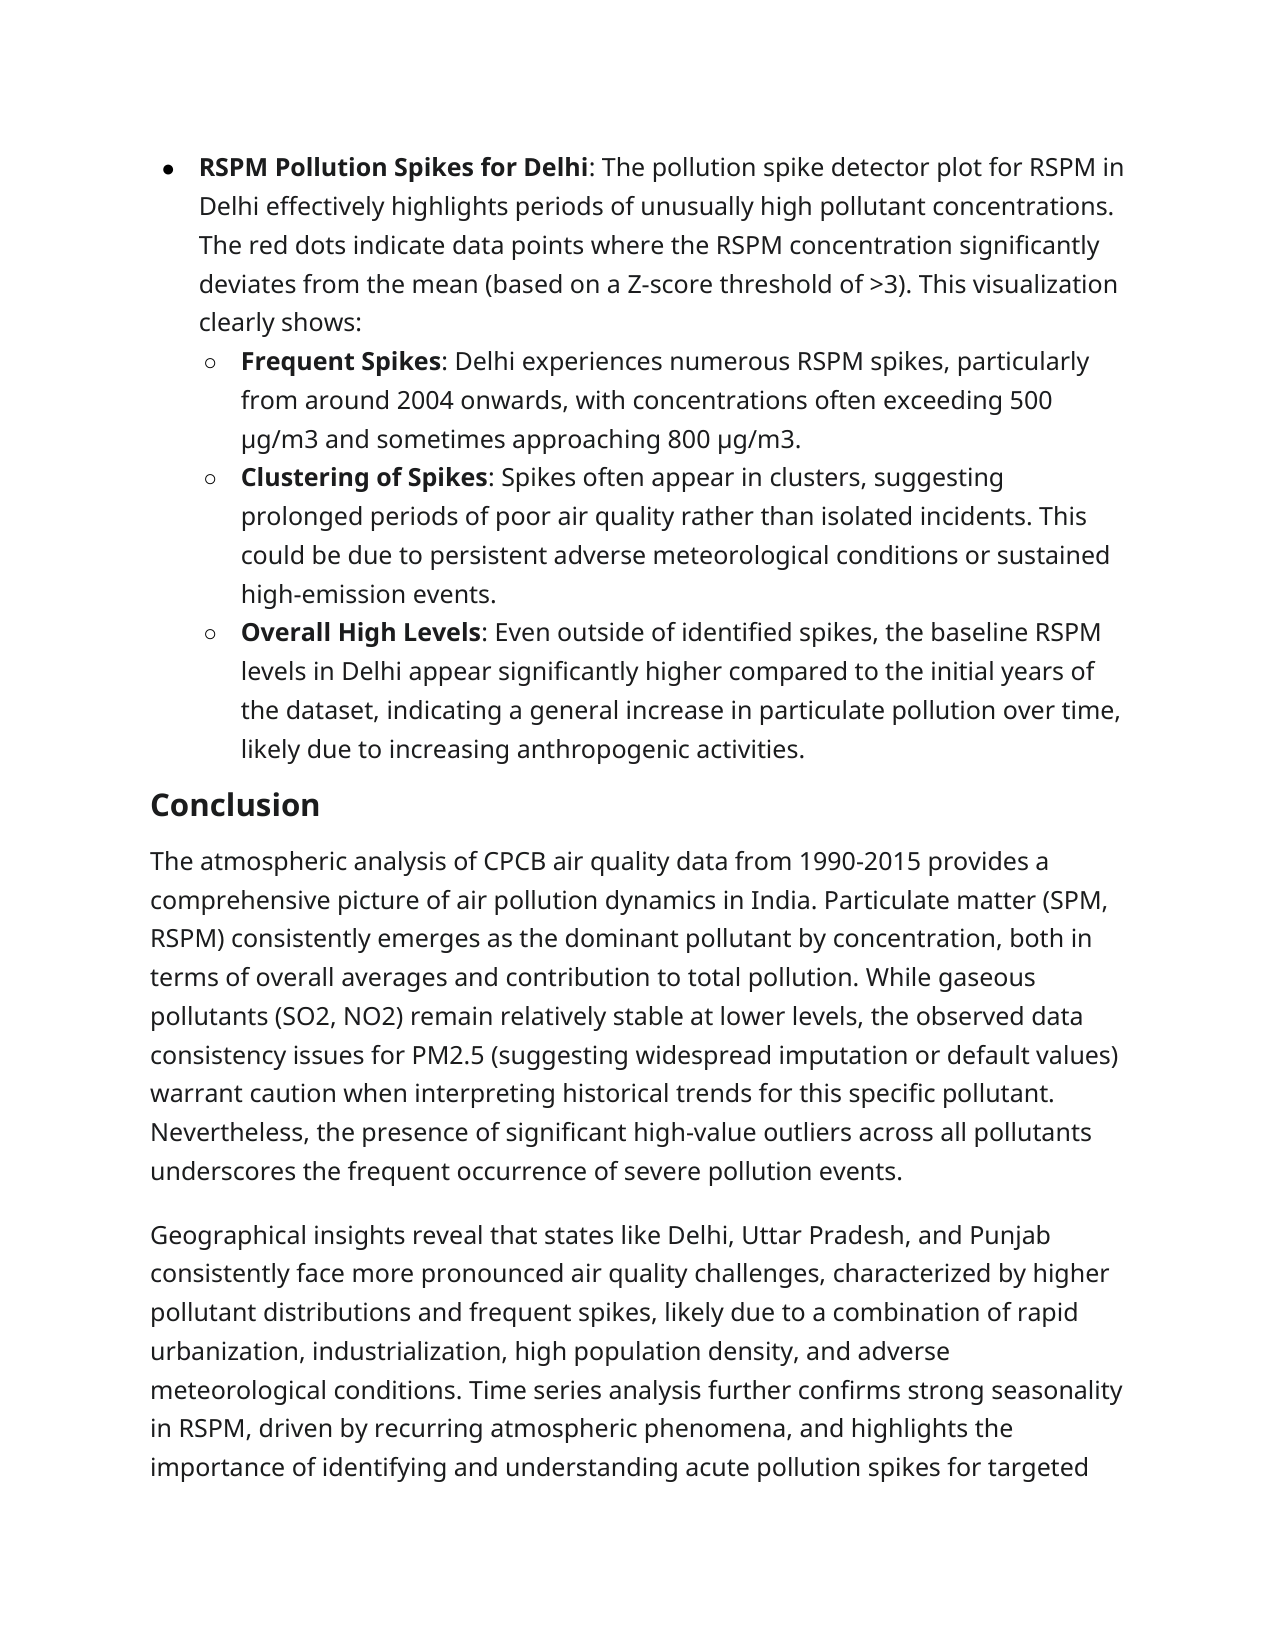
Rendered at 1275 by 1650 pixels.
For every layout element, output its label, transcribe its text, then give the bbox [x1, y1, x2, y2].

list Overall High Levels: Even outside of identified spikes, the baseline RSPM levels in Delhi appear significantly higher compared to the initial years of the dataset, indicating a general increase in particulate pollution over time, likely due to increasing anthropogenic activities. [203, 615, 1125, 765]
list RSPM Pollution Spikes for Delhi: The pollution spike detector plot for RSPM in Delhi effectively highlights periods of unusually high pollutant concentrations. The red dots indicate data points where the RSPM concentration significantly deviates from the mean (based on a Z-score threshold of >3). This visualization clearly shows: [161, 150, 1125, 339]
list Frequent Spikes: Delhi experiences numerous RSPM spikes, particularly from around 2004 onwards, with concentrations often exceeding 500 μg/m3 and sometimes approaching 800 μg/m3. [203, 344, 1125, 455]
list Clustering of Spikes: Spikes often appear in clusters, suggesting prolonged periods of poor air quality rather than isolated incidents. This could be due to persistent adverse meteorological conditions or sustained high-emission events. [203, 460, 1125, 610]
subtitle Conclusion [150, 782, 1125, 825]
text The atmospheric analysis of CPCB air quality data from 1990-2015 provides a comprehensive picture of air pollution dynamics in India. Particulate matter (SPM, RSPM) consistently emerges as the dominant pollutant by concentration, both in terms of overall averages and contribution to total pollution. While gaseous pollutants (SO2, NO2) remain relatively stable at lower levels, the observed data consistency issues for PM2.5 (suggesting widespread imputation or default values) warrant caution when interpreting historical trends for this specific pollutant. Nevertheless, the presence of significant high-value outliers across all pollutants underscores the frequent occurrence of severe pollution events. [150, 843, 1125, 1188]
text Geographical insights reveal that states like Delhi, Uttar Pradesh, and Punjab consistently face more pronounced air quality challenges, characterized by higher pollutant distributions and frequent spikes, likely due to a combination of rapid urbanization, industrialization, high population density, and adverse meteorological conditions. Time series analysis further confirms strong seasonality in RSPM, driven by recurring atmospheric phenomena, and highlights the importance of identifying and understanding acute pollution spikes for targeted [150, 1217, 1125, 1484]
